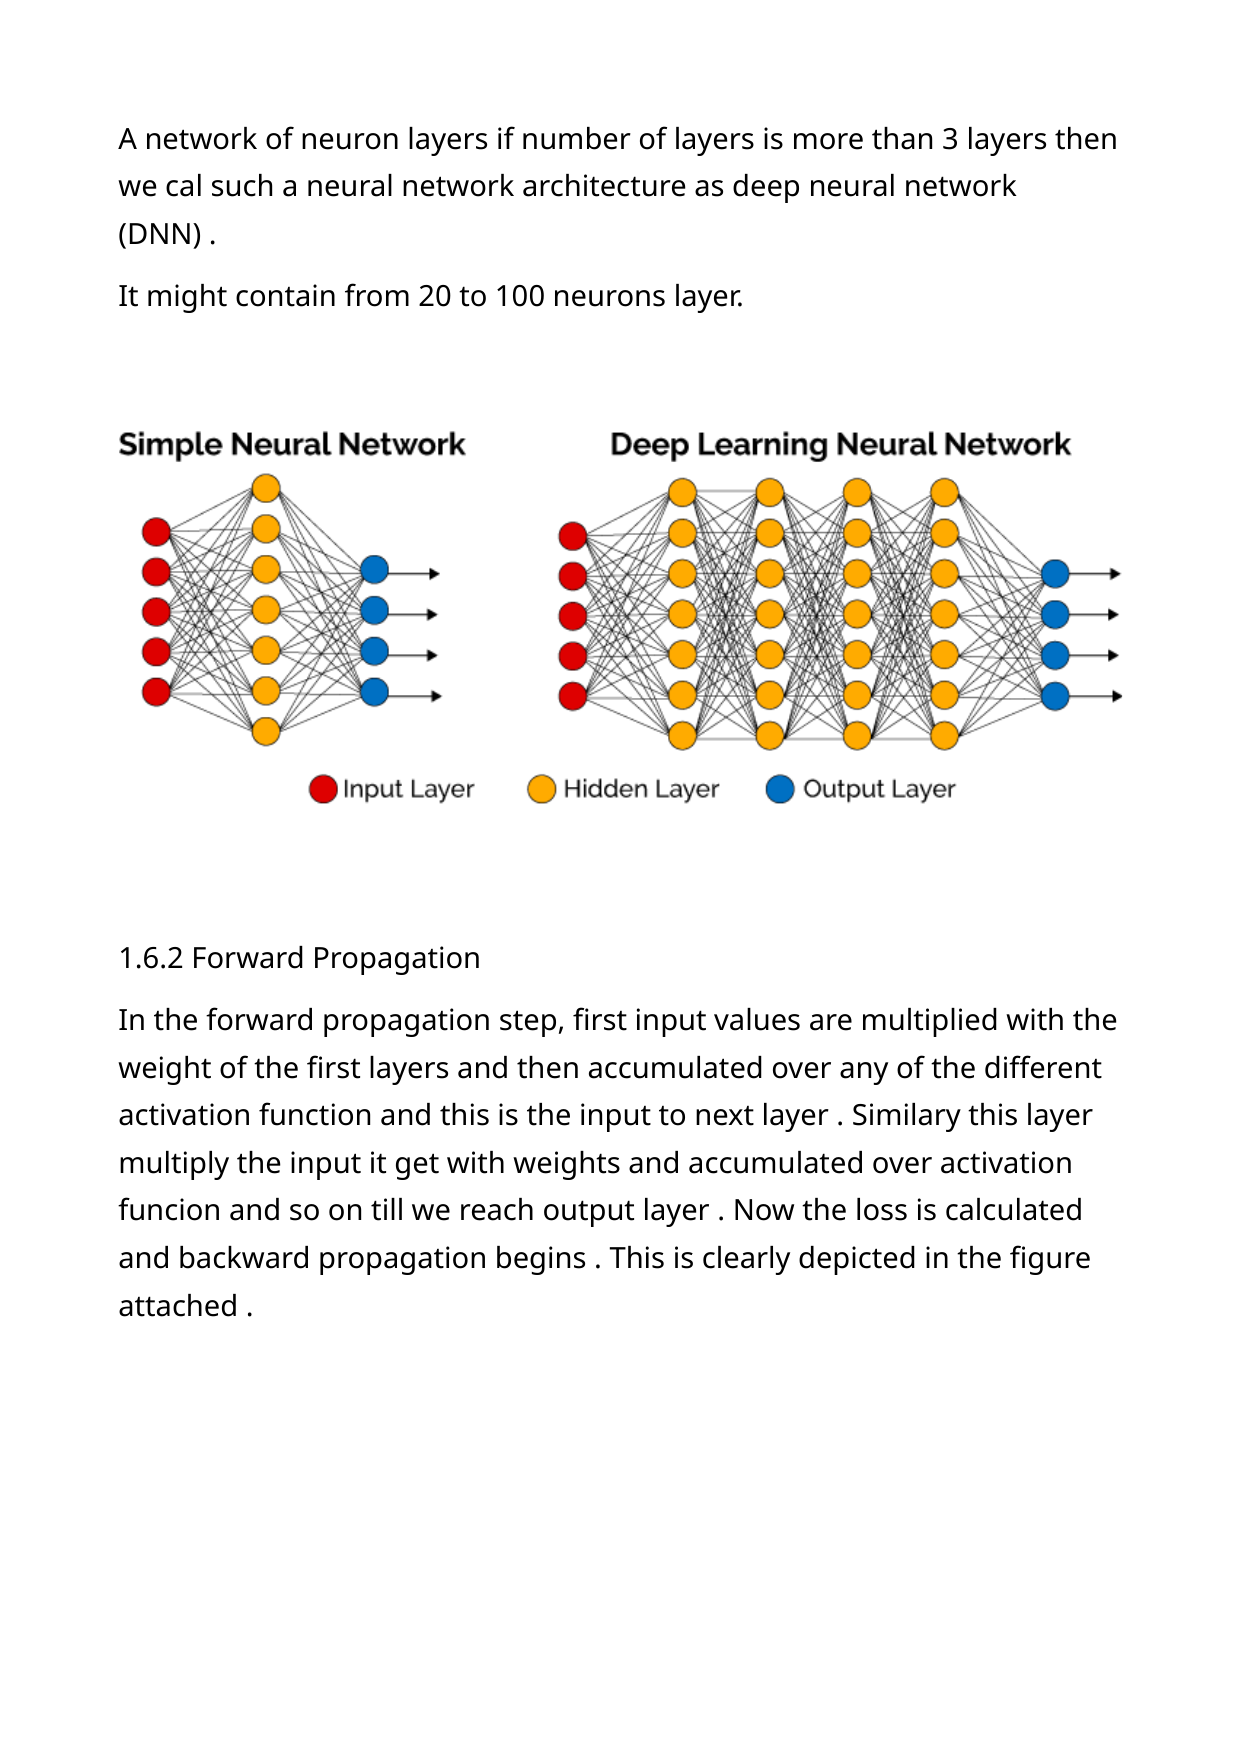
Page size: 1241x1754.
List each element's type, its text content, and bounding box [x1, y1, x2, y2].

text A network of neuron layers if number of layers is more than 3 layers then we cal such a neural network architecture as deep neural network (DNN) . [118, 118, 1122, 253]
text 1.6.2 Forward Propagation [118, 937, 1122, 977]
text In the forward propagation step, first input values are multiplied with the weight of the first layers and then accumulated over any of the different activation function and this is the input to next layer . Similary this layer multiply the input it get with weights and accumulated over activation funcion and so on till we reach output layer . Now the loss is calculated and backward propagation begins . This is clearly depicted in the figure attached . [118, 999, 1122, 1324]
picture [118, 428, 1123, 805]
text It might contain from 20 to 100 neurons layer. [118, 276, 1122, 315]
